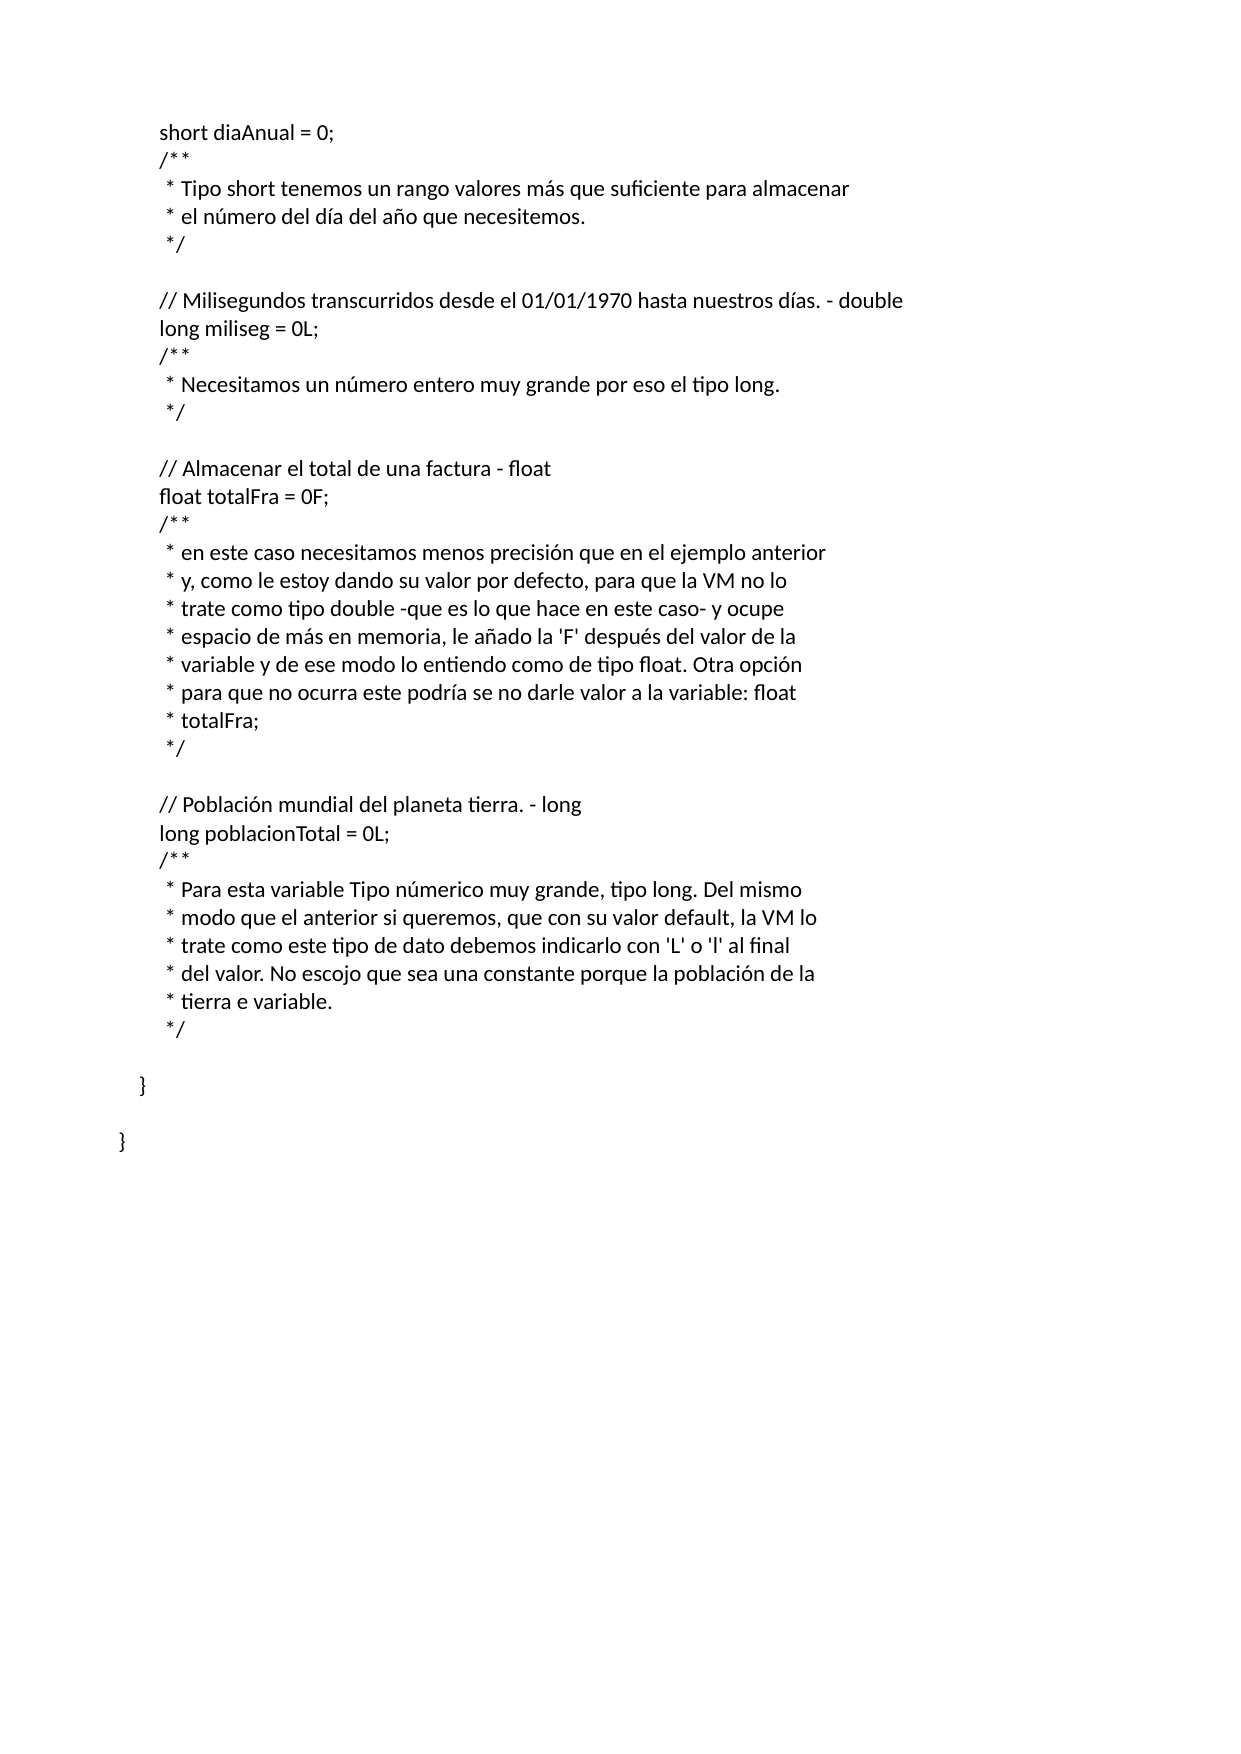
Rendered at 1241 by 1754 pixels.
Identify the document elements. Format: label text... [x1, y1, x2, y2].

text * Necesitamos un número entero muy grande por eso el tipo long. [118, 370, 1122, 398]
text long poblacionTotal = 0L; [118, 819, 1122, 847]
text float totalFra = 0F; [118, 482, 1122, 510]
text * y, como le estoy dando su valor por defecto, para que la VM no lo [118, 566, 1122, 594]
text short diaAnual = 0; [118, 118, 1122, 146]
text // Población mundial del planeta tierra. - long [118, 791, 1122, 819]
text } [118, 1127, 1122, 1155]
text */ [118, 734, 1122, 763]
text * en este caso necesitamos menos precisión que en el ejemplo anterior [118, 538, 1122, 566]
text * modo que el anterior si queremos, que con su valor default, la VM lo [118, 903, 1122, 931]
text * Para esta variable Tipo númerico muy grande, tipo long. Del mismo [118, 875, 1122, 903]
text * para que no ocurra este podría se no darle valor a la variable: float [118, 678, 1122, 707]
text } [118, 1071, 1122, 1099]
text * tierra e variable. [118, 987, 1122, 1015]
text * totalFra; [118, 707, 1122, 734]
text */ [118, 230, 1122, 258]
text * el número del día del año que necesitemos. [118, 202, 1122, 230]
text /** [118, 342, 1122, 370]
text /** [118, 847, 1122, 875]
text * variable y de ese modo lo entiendo como de tipo float. Otra opción [118, 651, 1122, 678]
text */ [118, 398, 1122, 426]
text // Almacenar el total de una factura - float [118, 454, 1122, 482]
text /** [118, 146, 1122, 174]
text * espacio de más en memoria, le añado la 'F' después del valor de la [118, 622, 1122, 651]
text */ [118, 1015, 1122, 1043]
text * Tipo short tenemos un rango valores más que suficiente para almacenar [118, 174, 1122, 202]
text * trate como este tipo de dato debemos indicarlo con 'L' o 'l' al final [118, 931, 1122, 959]
text long miliseg = 0L; [118, 314, 1122, 342]
text * trate como tipo double -que es lo que hace en este caso- y ocupe [118, 594, 1122, 622]
text * del valor. No escojo que sea una constante porque la población de la [118, 959, 1122, 987]
text // Milisegundos transcurridos desde el 01/01/1970 hasta nuestros días. - double [118, 286, 1122, 314]
text /** [118, 510, 1122, 538]
